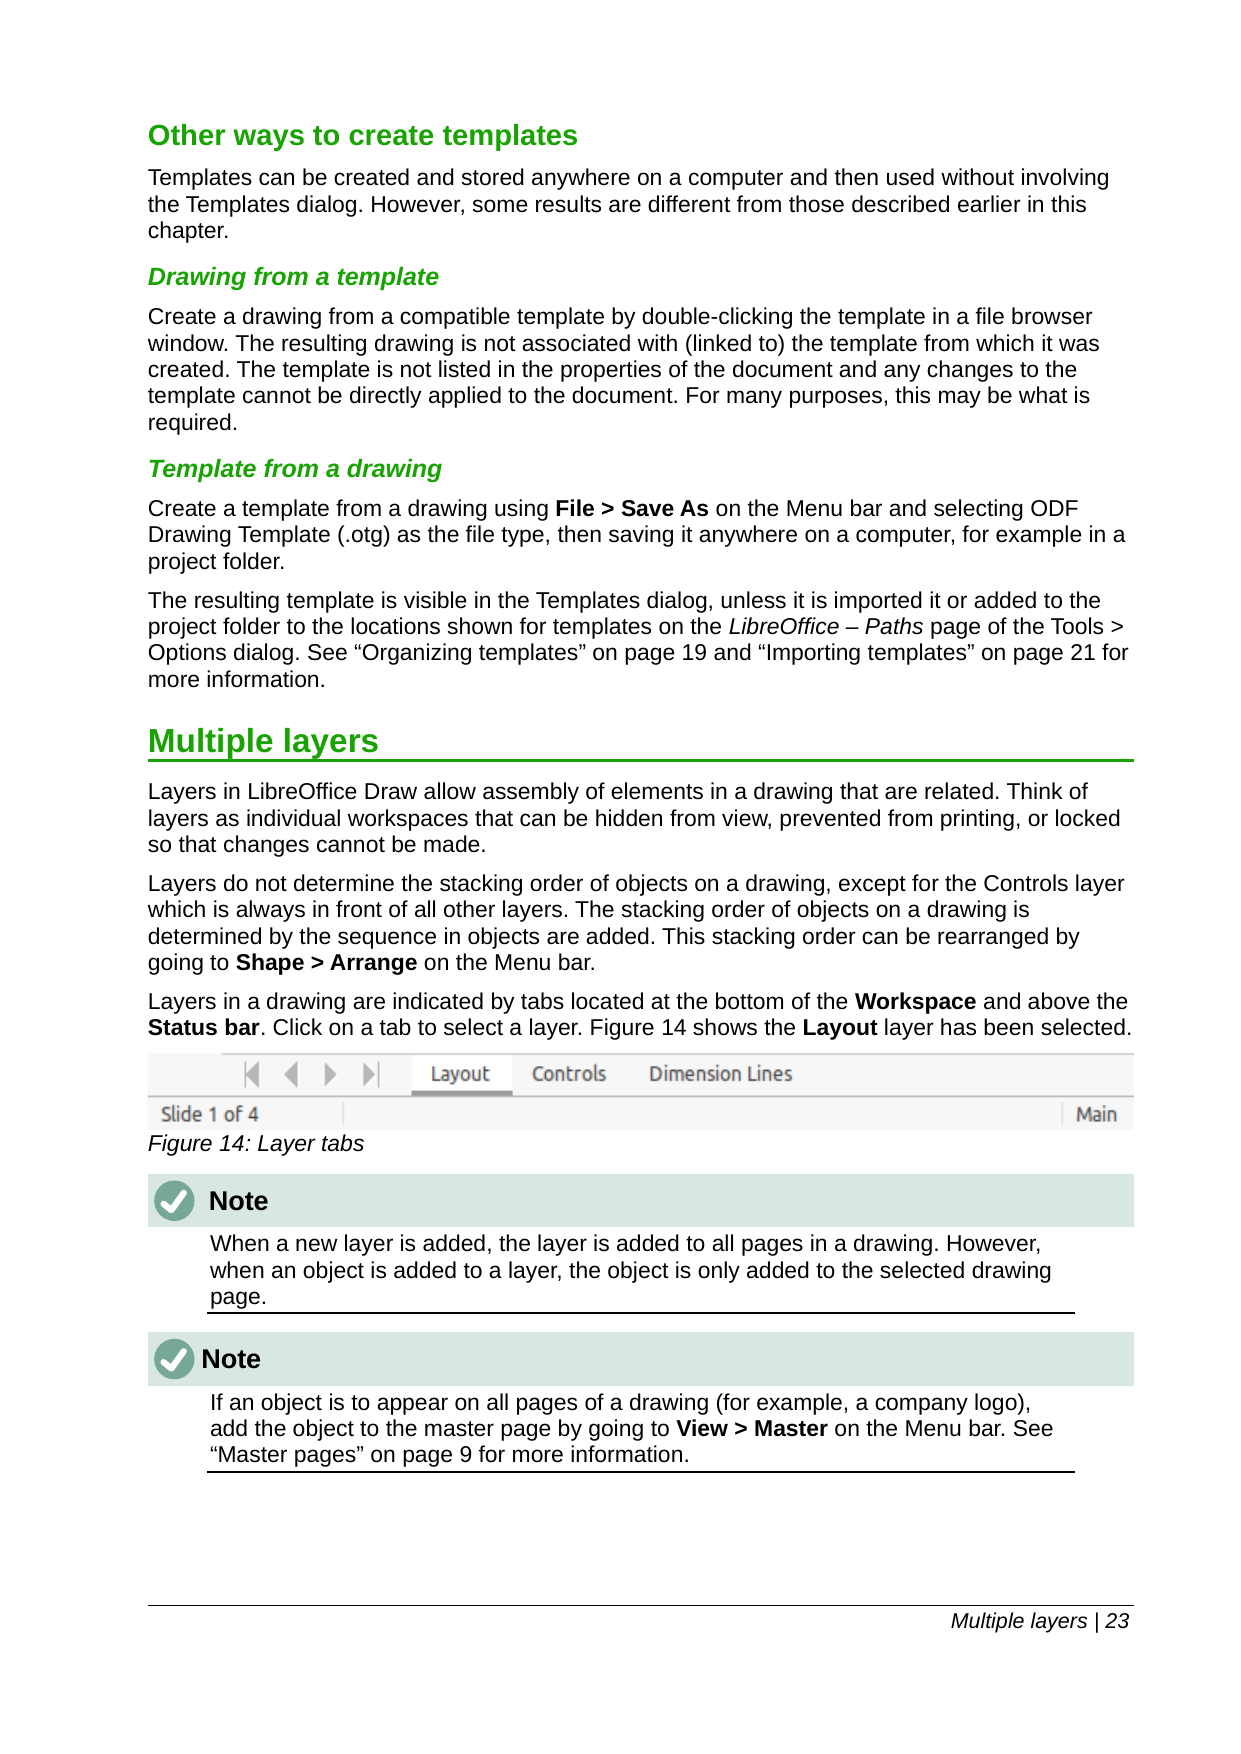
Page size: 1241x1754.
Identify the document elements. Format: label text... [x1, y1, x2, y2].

text Figure 14: Layer tabs [148, 1130, 1134, 1156]
text Layers do not determine the stacking order of objects on a drawing, except for the Controls layer which is always in front of all other layers. The stacking order of objects on a drawing is determined by the sequence in objects are added. This stacking order can be rearranged by going to Shape > Arrange on the Menu bar. [148, 870, 1134, 975]
text Create a template from a drawing using File > Save As on the Menu bar and selecting ODF Drawing Template (.otg) as the file type, then saving it anywhere on a computer, for example in a project folder. [148, 495, 1134, 574]
subtitle Other ways to create templates [148, 118, 1134, 152]
text Templates can be created and stored anywhere on a computer and then used without involving the Templates dialog. However, some results are different from those described earlier in this chapter. [148, 164, 1134, 243]
subtitle Drawing from a template [148, 262, 1134, 291]
text Create a drawing from a compatible template by double-clicking the template in a file browser window. The resulting drawing is not associated with (linked to) the template from which it was created. The template is not listed in the properties of the document and any changes to the template cannot be directly applied to the document. For many purposes, this may be what is required. [148, 303, 1134, 435]
subtitle Template from a drawing [148, 454, 1134, 482]
subtitle Multiple layers [148, 721, 1134, 759]
picture [147, 1053, 1134, 1130]
text If an object is to appear on all pages of a drawing (for example, a company logo), add the object to the master page by going to View > Master on the Menu bar. See “Master pages” on page 9 for more information. [207, 1386, 1075, 1471]
text The resulting template is visible in the Templates dialog, unless it is imported it or added to the project folder to the locations shown for templates on the LibreOffice – Paths page of the Tools > Options dialog. See “Organizing templates” on page 19 and “Importing templates” on page 21 for more information. [148, 587, 1134, 692]
text When a new layer is added, the layer is added to all pages in a drawing. However, when an object is added to a layer, the object is only added to the selected drawing page. [207, 1227, 1075, 1312]
subtitle Note [148, 1174, 1134, 1227]
subtitle Note [148, 1332, 1134, 1386]
text Layers in a drawing are indicated by tabs located at the bottom of the Workspace and above the Status bar. Click on a tab to select a layer. Figure 14 shows the Layout layer has been selected. [148, 988, 1134, 1041]
text Layers in LibreOffice Draw allow assembly of elements in a drawing that are related. Think of layers as individual workspaces that can be hidden from view, prevented from printing, or locked so that changes cannot be made. [148, 778, 1134, 857]
